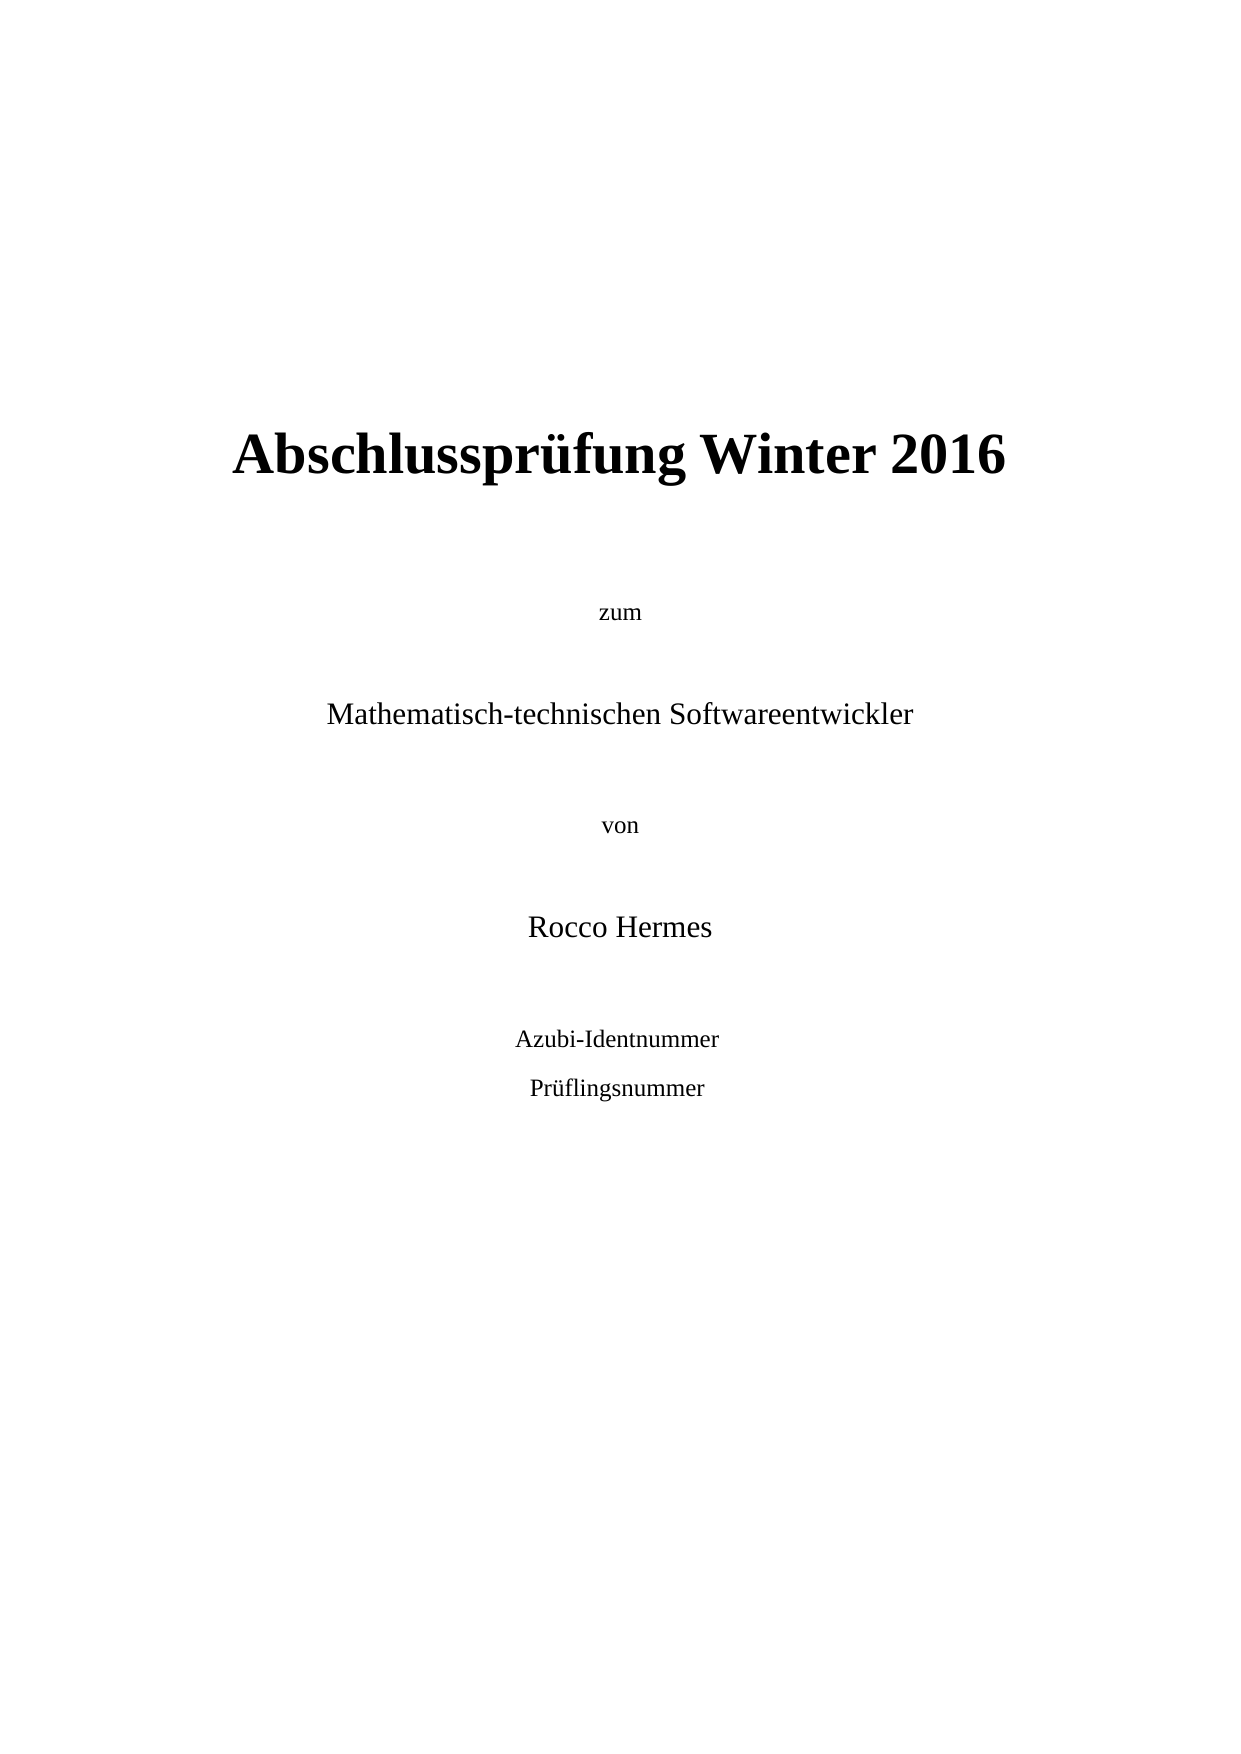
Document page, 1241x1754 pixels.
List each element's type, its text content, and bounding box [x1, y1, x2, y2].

title Abschlussprüfung Winter 2016 [118, 419, 1122, 486]
text Prüflingsnummer [118, 1073, 1122, 1102]
text zum [118, 597, 1122, 626]
text Mathematisch-technischen Softwareentwickler [118, 695, 1122, 731]
text von [118, 811, 1122, 839]
text Rocco Hermes [118, 909, 1122, 945]
text Azubi-Identnummer [118, 1024, 1122, 1053]
